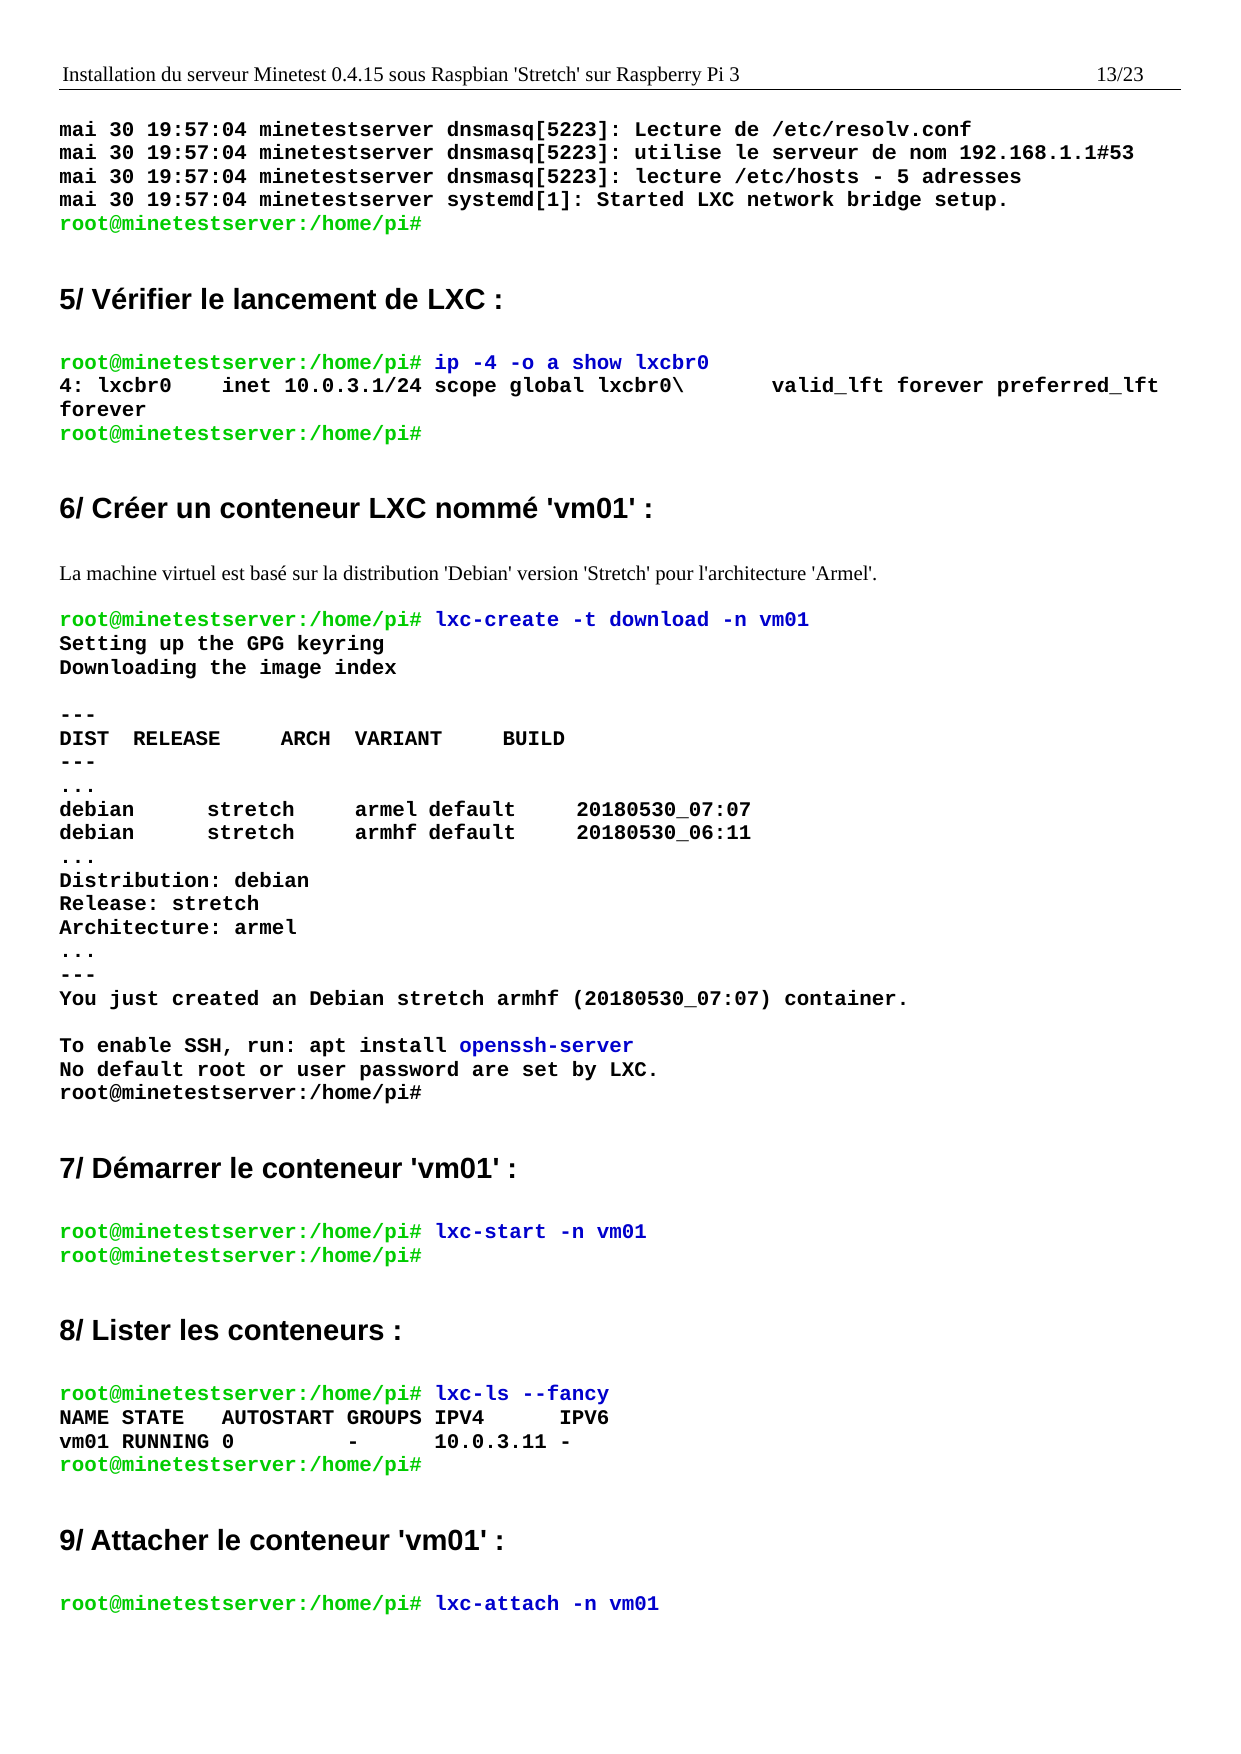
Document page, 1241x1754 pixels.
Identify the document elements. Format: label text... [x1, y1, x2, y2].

text Downloading the image index [59, 657, 1181, 680]
text No default root or user password are set by LXC. [59, 1059, 1181, 1082]
text To enable SSH, run: apt install openssh-server [59, 1035, 1181, 1059]
text root@minetestserver:/home/pi# lxc-attach -n vm01 [59, 1593, 1181, 1617]
subtitle 5/ Vérifier le lancement de LXC : [59, 282, 1181, 315]
text mai 30 19:57:04 minetestserver dnsmasq[5223]: lecture /etc/hosts - 5 adresses [59, 166, 1181, 189]
text root@minetestserver:/home/pi# [59, 423, 1181, 446]
text Setting up the GPG keyring [59, 633, 1181, 657]
text --- [59, 751, 1181, 775]
subtitle 9/ Attacher le conteneur 'vm01' : [59, 1523, 1181, 1556]
text ... [59, 941, 1181, 964]
text Release: stretch [59, 893, 1181, 917]
text La machine virtuel est basé sur la distribution 'Debian' version 'Stretch' pour l'architecture 'Armel'. [59, 561, 1181, 585]
text You just created an Debian stretch armhf (20180530_07:07) container. [59, 988, 1181, 1011]
subtitle 7/ Démarrer le conteneur 'vm01' : [59, 1151, 1181, 1184]
text Distribution: debian [59, 869, 1181, 893]
text root@minetestserver:/home/pi# lxc-start -n vm01 [59, 1221, 1181, 1245]
subtitle 8/ Lister les conteneurs : [59, 1313, 1181, 1347]
text DIST RELEASE ARCH VARIANT BUILD [59, 728, 1181, 751]
text root@minetestserver:/home/pi# [59, 1082, 1181, 1106]
text ... [59, 775, 1181, 799]
text --- [59, 704, 1181, 728]
subtitle 6/ Créer un conteneur LXC nommé 'vm01' : [59, 491, 1181, 525]
text mai 30 19:57:04 minetestserver systemd[1]: Started LXC network bridge setup. [59, 189, 1181, 213]
text root@minetestserver:/home/pi# [59, 213, 1181, 237]
text ... [59, 846, 1181, 869]
text root@minetestserver:/home/pi# [59, 1454, 1181, 1478]
text NAME STATE AUTOSTART GROUPS IPV4 IPV6 [59, 1407, 1181, 1431]
text vm01 RUNNING 0 - 10.0.3.11 - [59, 1431, 1181, 1454]
text mai 30 19:57:04 minetestserver dnsmasq[5223]: utilise le serveur de nom 192.168.1.1#53 [59, 142, 1181, 166]
text root@minetestserver:/home/pi# lxc-ls --fancy [59, 1383, 1181, 1407]
text root@minetestserver:/home/pi# ip -4 -o a show lxcbr0 [59, 352, 1181, 375]
text root@minetestserver:/home/pi# [59, 1245, 1181, 1268]
text debian stretch armel default 20180530_07:07 [59, 799, 1181, 822]
text --- [59, 964, 1181, 988]
text 4: lxcbr0 inet 10.0.3.1/24 scope global lxcbr0\ valid_lft forever preferred_lft forever [59, 375, 1181, 423]
text mai 30 19:57:04 minetestserver dnsmasq[5223]: Lecture de /etc/resolv.conf [59, 118, 1181, 142]
text Architecture: armel [59, 917, 1181, 941]
text debian stretch armhf default 20180530_06:11 [59, 822, 1181, 846]
text root@minetestserver:/home/pi# lxc-create -t download -n vm01 [59, 609, 1181, 633]
